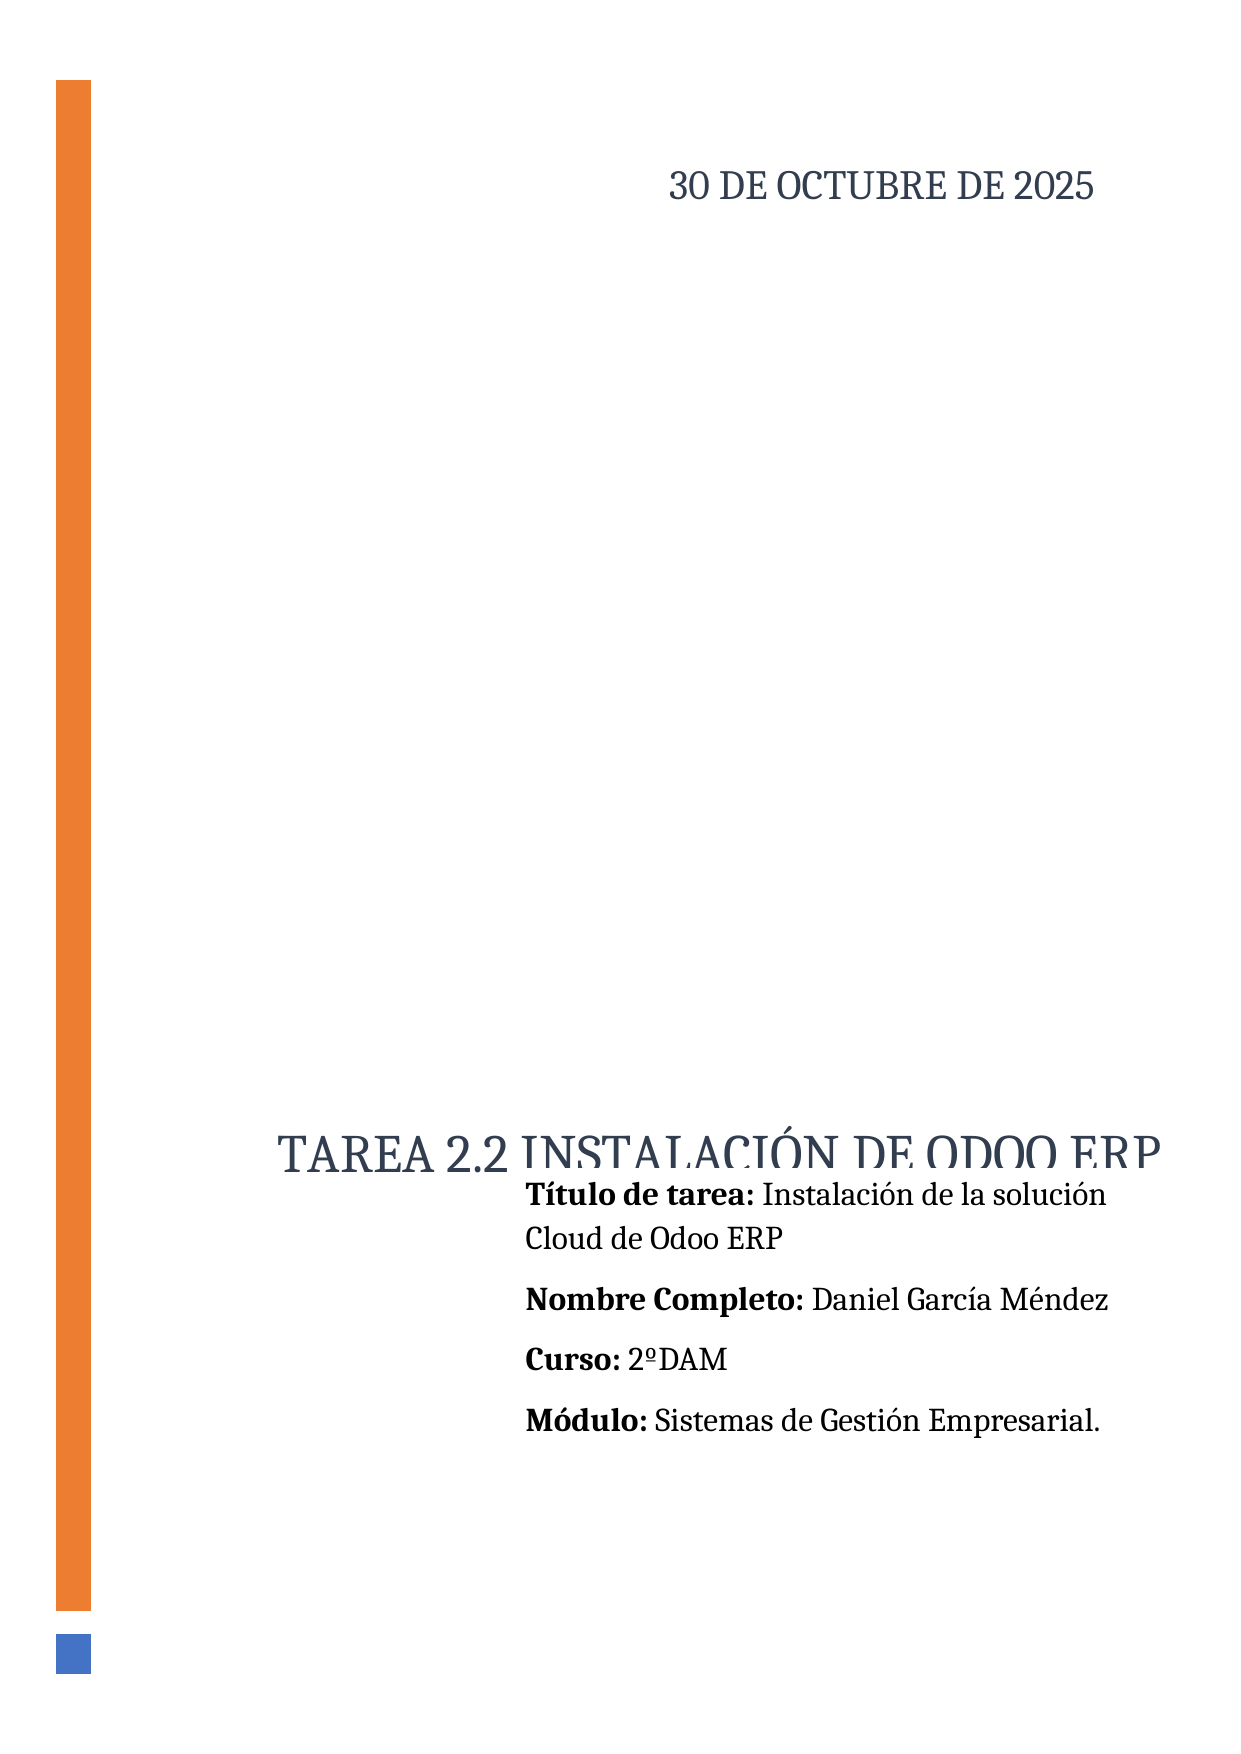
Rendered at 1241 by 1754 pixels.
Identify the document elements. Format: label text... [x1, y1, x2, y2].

text tAREA 2.2 iNSTALACIÓN DE ODOO ERP [230, 1124, 1174, 1186]
text Título de tarea: Instalación de la solución Cloud de Odoo ERP [525, 1175, 1138, 1258]
text Nombre Completo: Daniel García Méndez [525, 1280, 1138, 1318]
text 30 de octubre de 2025 [186, 162, 1095, 209]
text Curso: 2ºDAM [525, 1341, 1138, 1379]
text Módulo: Sistemas de Gestión Empresarial. [525, 1401, 1138, 1440]
